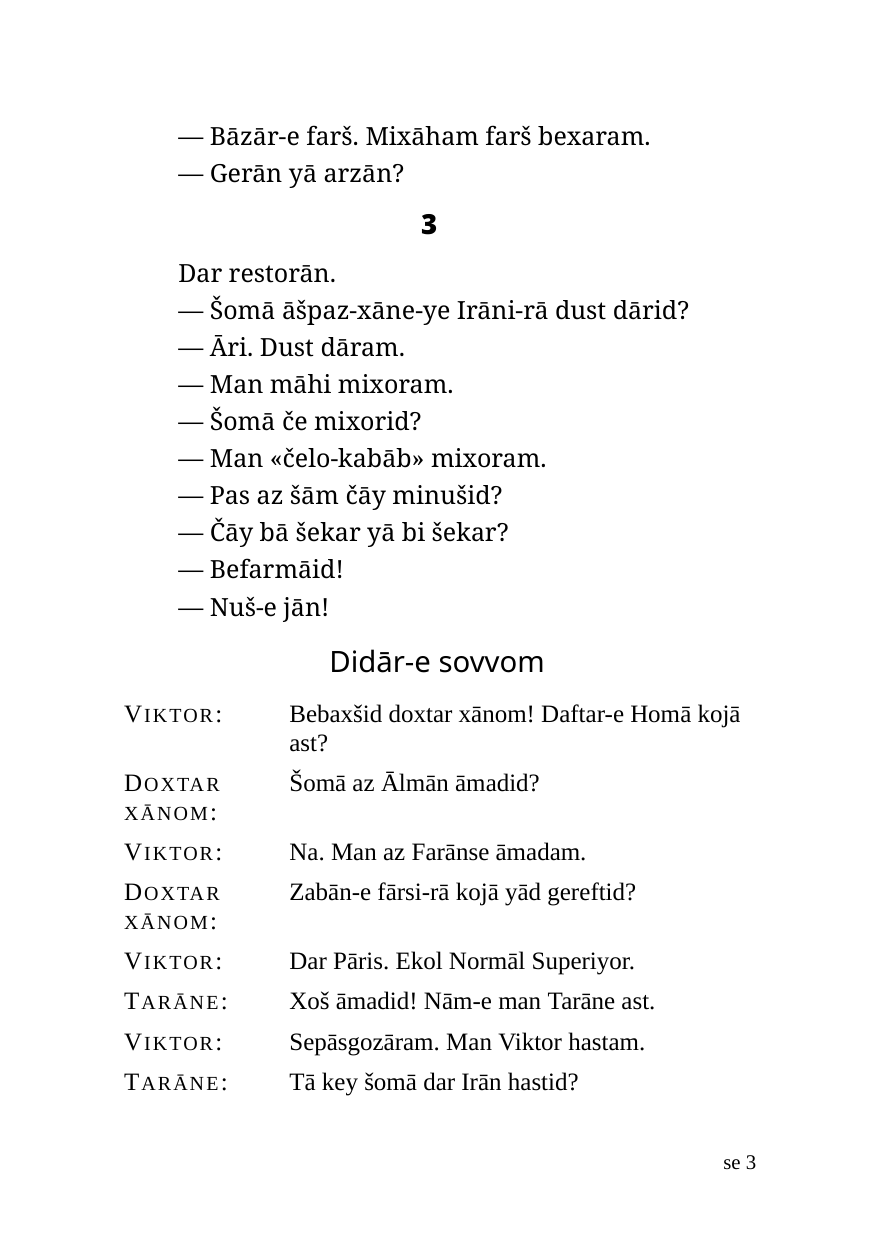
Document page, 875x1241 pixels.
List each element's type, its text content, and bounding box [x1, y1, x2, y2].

text — Pas az šām čāy minušid? [118, 478, 756, 512]
table_cell Šomā az Ālmān āmadid? [284, 762, 756, 831]
text — Befarmāid! [118, 552, 756, 586]
text — Šomā če mixorid? [118, 404, 756, 438]
table_cell Viktor: [118, 1021, 283, 1061]
table_cell Tarāne: [118, 1061, 283, 1101]
text se 3 [118, 1150, 756, 1174]
text — Šomā āšpaz-xāne-ye Irāni-rā dust dārid? [118, 292, 756, 327]
table_cell Tā key šomā dar Irān hastid? [284, 1061, 756, 1101]
text — Āri. Dust dāram. [118, 329, 756, 364]
table_header Bebaxšid doxtar xānom! Daftar-e Homā kojā ast? [284, 693, 756, 762]
text — Čāy bā šekar yā bi šekar? [118, 515, 756, 549]
table_cell Doxtar xānom: [118, 762, 283, 831]
table_header Viktor: [118, 693, 283, 762]
table_cell Tarāne: [118, 981, 283, 1021]
text — Man māhi mixoram. [118, 367, 756, 401]
table_cell Zabān-e fārsi-rā kojā yād gereftid? [284, 871, 756, 940]
table_cell Xoš āmadid! Nām-e man Tarāne ast. [284, 981, 756, 1021]
text — Nuš-e jān! [118, 589, 756, 623]
table_cell Sepāsgozāram. Man Viktor hastam. [284, 1021, 756, 1061]
text — Gerān yā arzān? [118, 156, 756, 190]
text — Man «čelo-kabāb» mixoram. [118, 441, 756, 475]
table_cell Dar Pāris. Ekol Normāl Superiyor. [284, 940, 756, 981]
table_cell Viktor: [118, 831, 283, 871]
table_cell Viktor: [118, 940, 283, 981]
subtitle Didār-e sovvom [118, 641, 756, 681]
table_cell Doxtar xānom: [118, 871, 283, 940]
text Dar restorān. [118, 255, 756, 289]
text — Bāzār-e farš. Mixāham farš bexaram. [118, 118, 756, 153]
table_cell Na. Man az Farānse āmadam. [284, 831, 756, 871]
